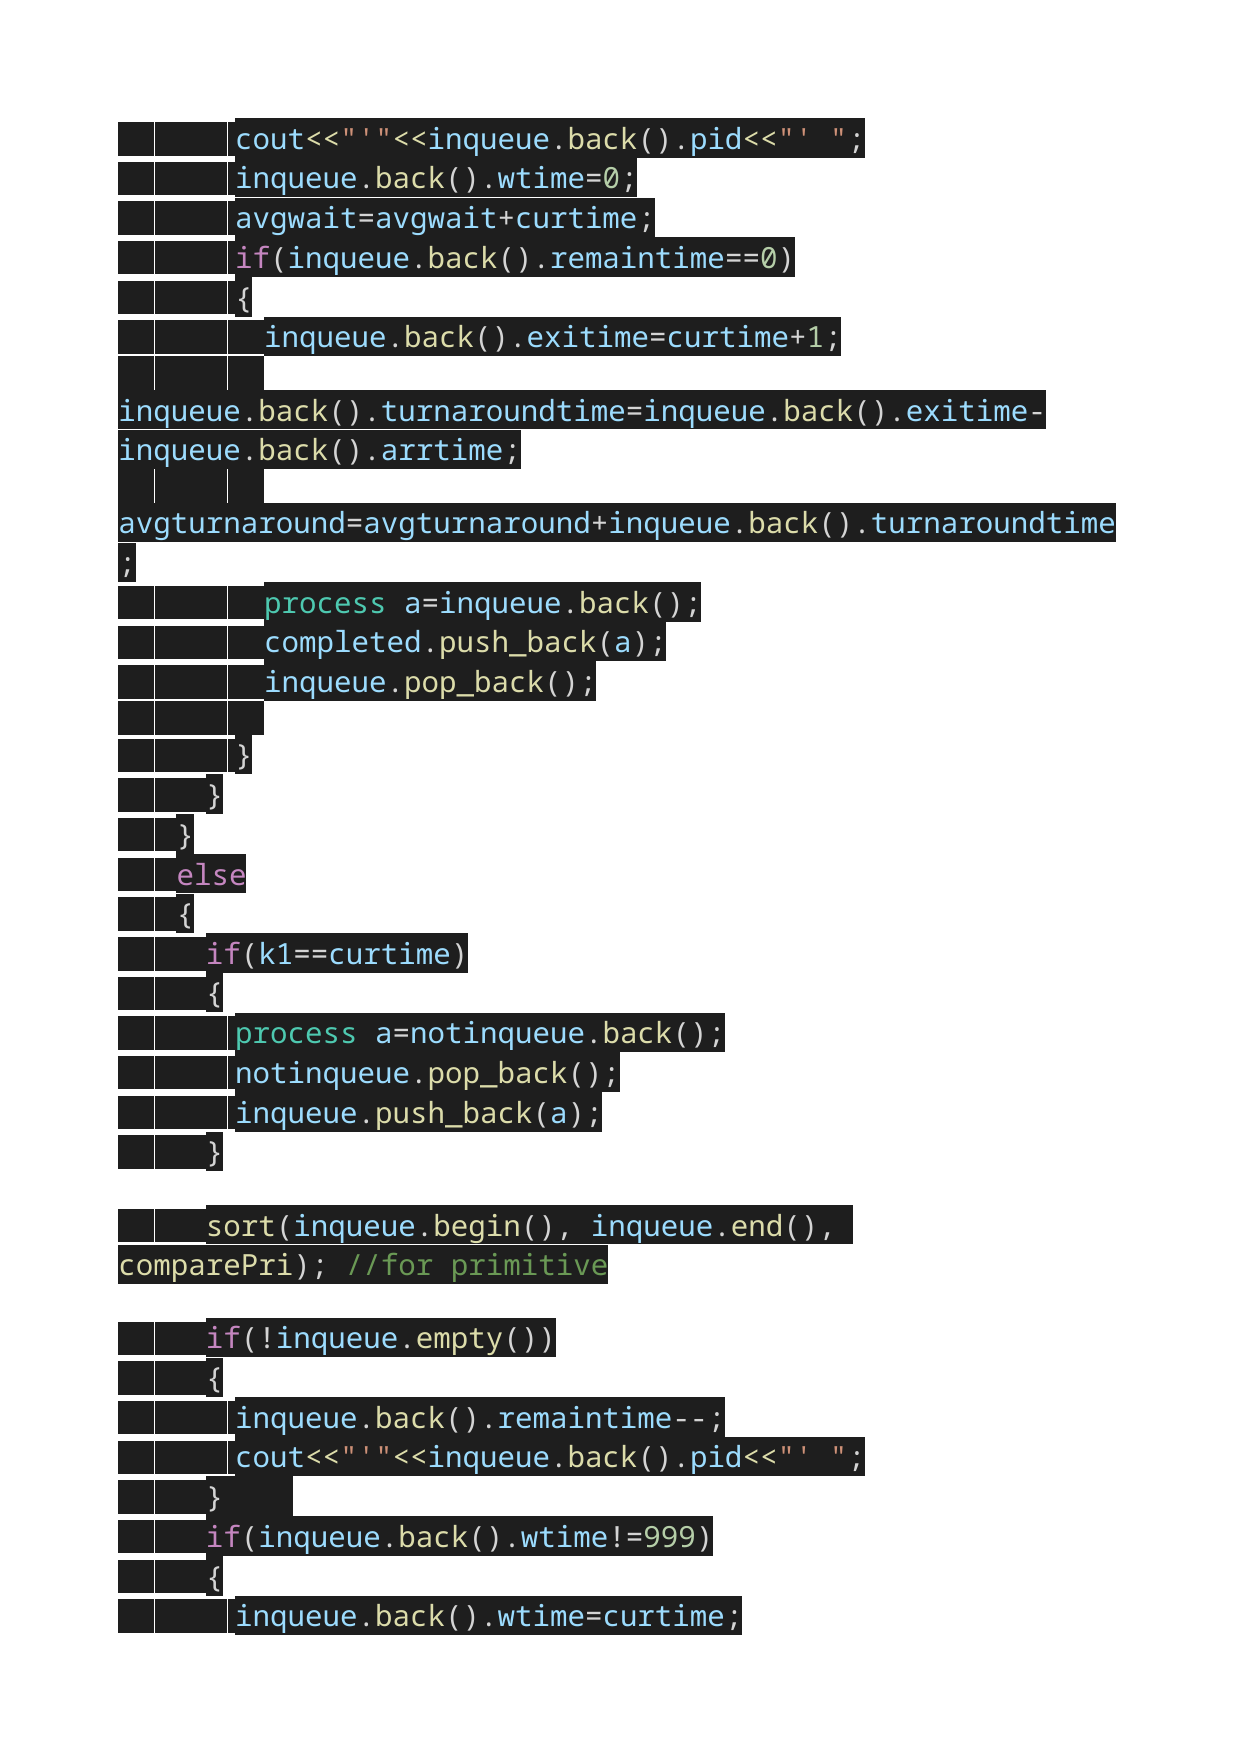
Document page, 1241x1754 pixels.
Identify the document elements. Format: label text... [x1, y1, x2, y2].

text notinqueue.pop_back(); [118, 1052, 1122, 1092]
text } [118, 774, 1122, 814]
text avgwait=avgwait+curtime; [118, 197, 1122, 237]
text process a=inqueue.back(); [118, 582, 1122, 622]
text } [118, 1132, 1122, 1171]
text inqueue.back().wtime=0; [118, 158, 1122, 197]
text if(!inqueue.empty()) [118, 1318, 1122, 1357]
text } [118, 735, 1122, 774]
text } [118, 1476, 1122, 1516]
text cout<<"'"<<inqueue.back().pid<<"' "; [118, 118, 1122, 158]
text inqueue.push_back(a); [118, 1092, 1122, 1132]
text { [118, 1556, 1122, 1596]
text if(inqueue.back().remaintime==0) [118, 237, 1122, 277]
text { [118, 893, 1122, 933]
text inqueue.back().wtime=curtime; [118, 1596, 1122, 1635]
text sort(inqueue.begin(), inqueue.end(), comparePri); //for primitive [118, 1205, 1122, 1284]
text else [118, 854, 1122, 893]
text inqueue.pop_back(); [118, 661, 1122, 701]
text inqueue.back().remaintime--; [118, 1397, 1122, 1437]
text if(k1==curtime) [118, 933, 1122, 973]
text inqueue.back().turnaroundtime=inqueue.back().exitime-inqueue.back().arrtime; [118, 356, 1122, 469]
text cout<<"'"<<inqueue.back().pid<<"' "; [118, 1437, 1122, 1476]
text } [118, 814, 1122, 854]
text { [118, 1357, 1122, 1397]
text process a=notinqueue.back(); [118, 1012, 1122, 1052]
text { [118, 973, 1122, 1012]
text completed.push_back(a); [118, 622, 1122, 661]
text { [118, 277, 1122, 317]
text avgturnaround=avgturnaround+inqueue.back().turnaroundtime; [118, 469, 1122, 582]
text inqueue.back().exitime=curtime+1; [118, 317, 1122, 356]
text if(inqueue.back().wtime!=999) [118, 1516, 1122, 1556]
